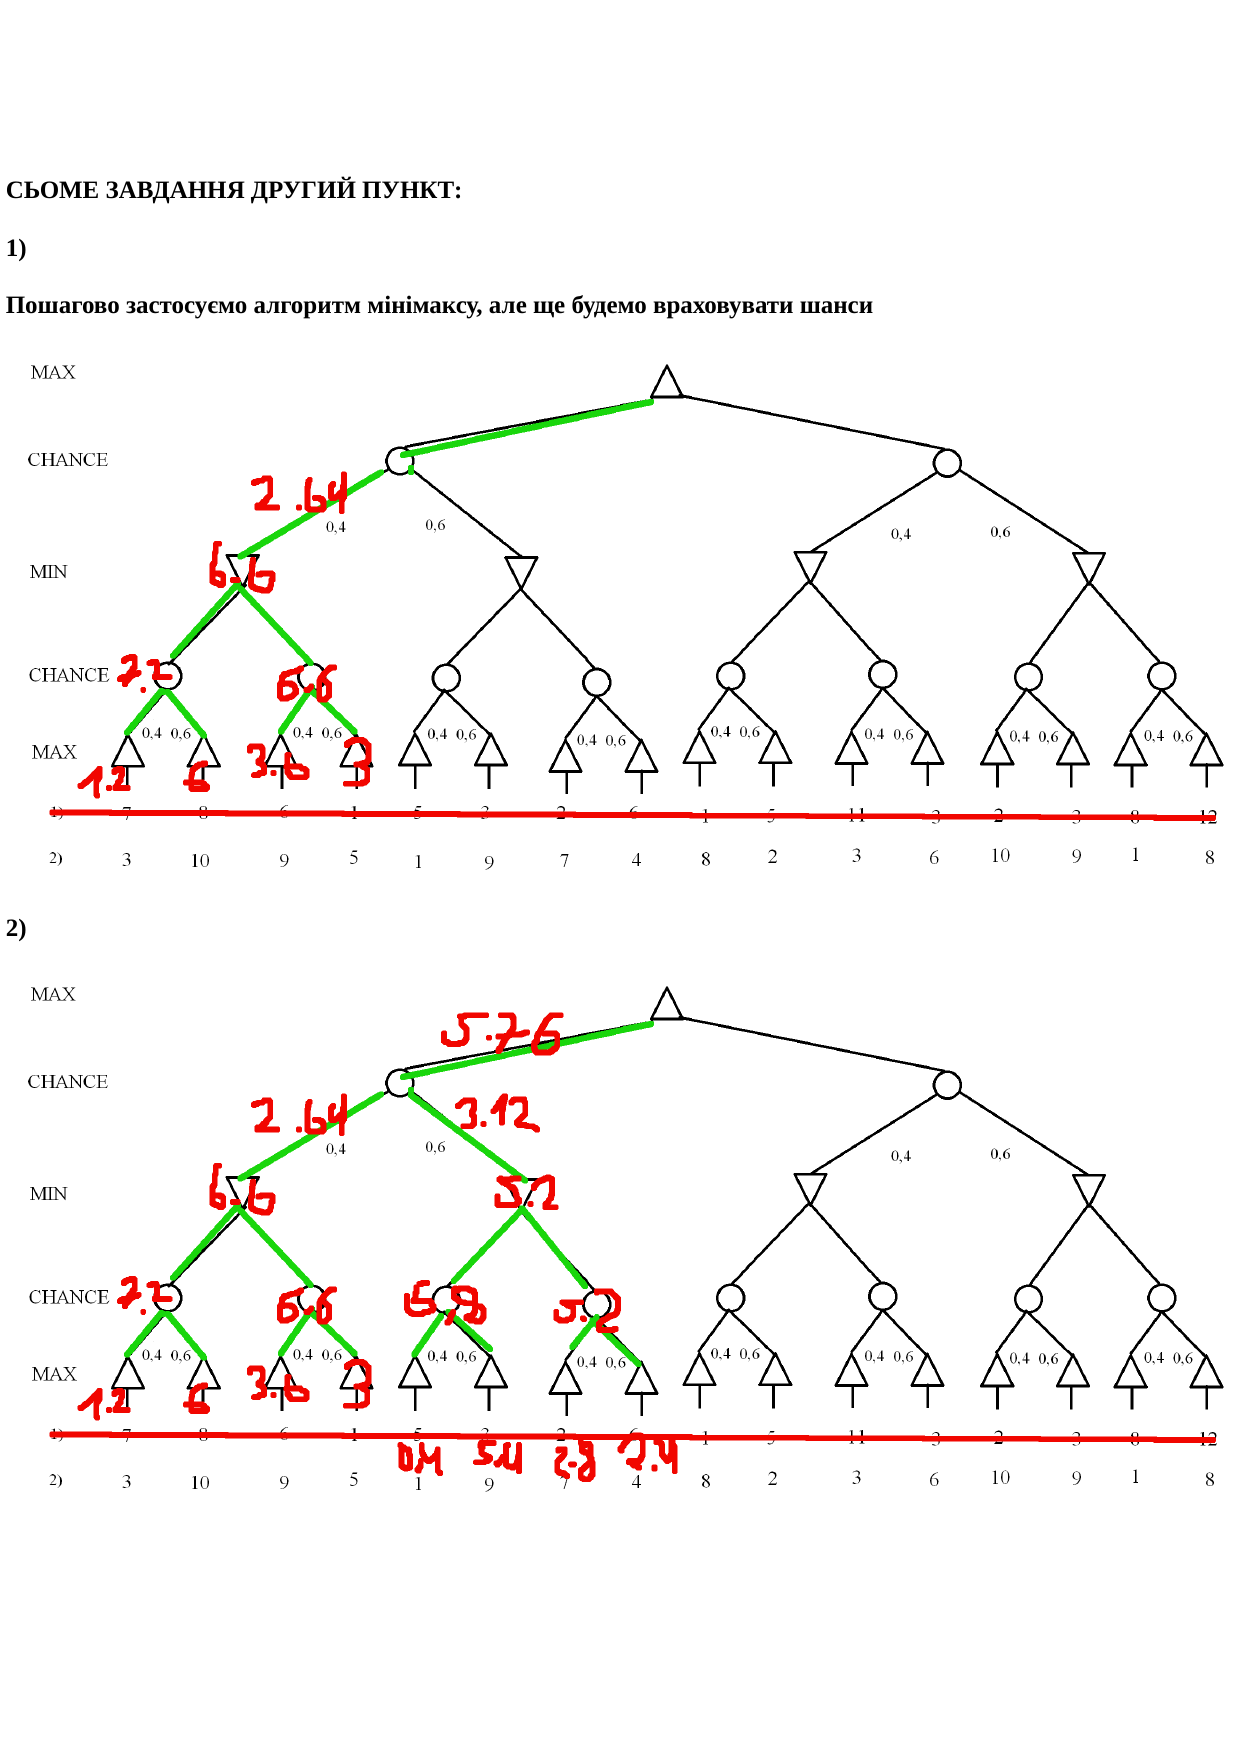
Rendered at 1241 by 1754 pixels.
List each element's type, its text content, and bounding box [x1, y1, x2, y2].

text СЬОМЕ ЗАВДАННЯ ДРУГИЙ ПУНКТ: [6, 176, 1234, 204]
picture [5, 348, 1235, 884]
text 2) [6, 913, 1234, 941]
text Пошагово застосуємо алгоритм мінімаксу, але ще будемо враховувати шанси [6, 291, 1234, 319]
text 1) [6, 233, 1234, 262]
picture [5, 970, 1235, 1506]
